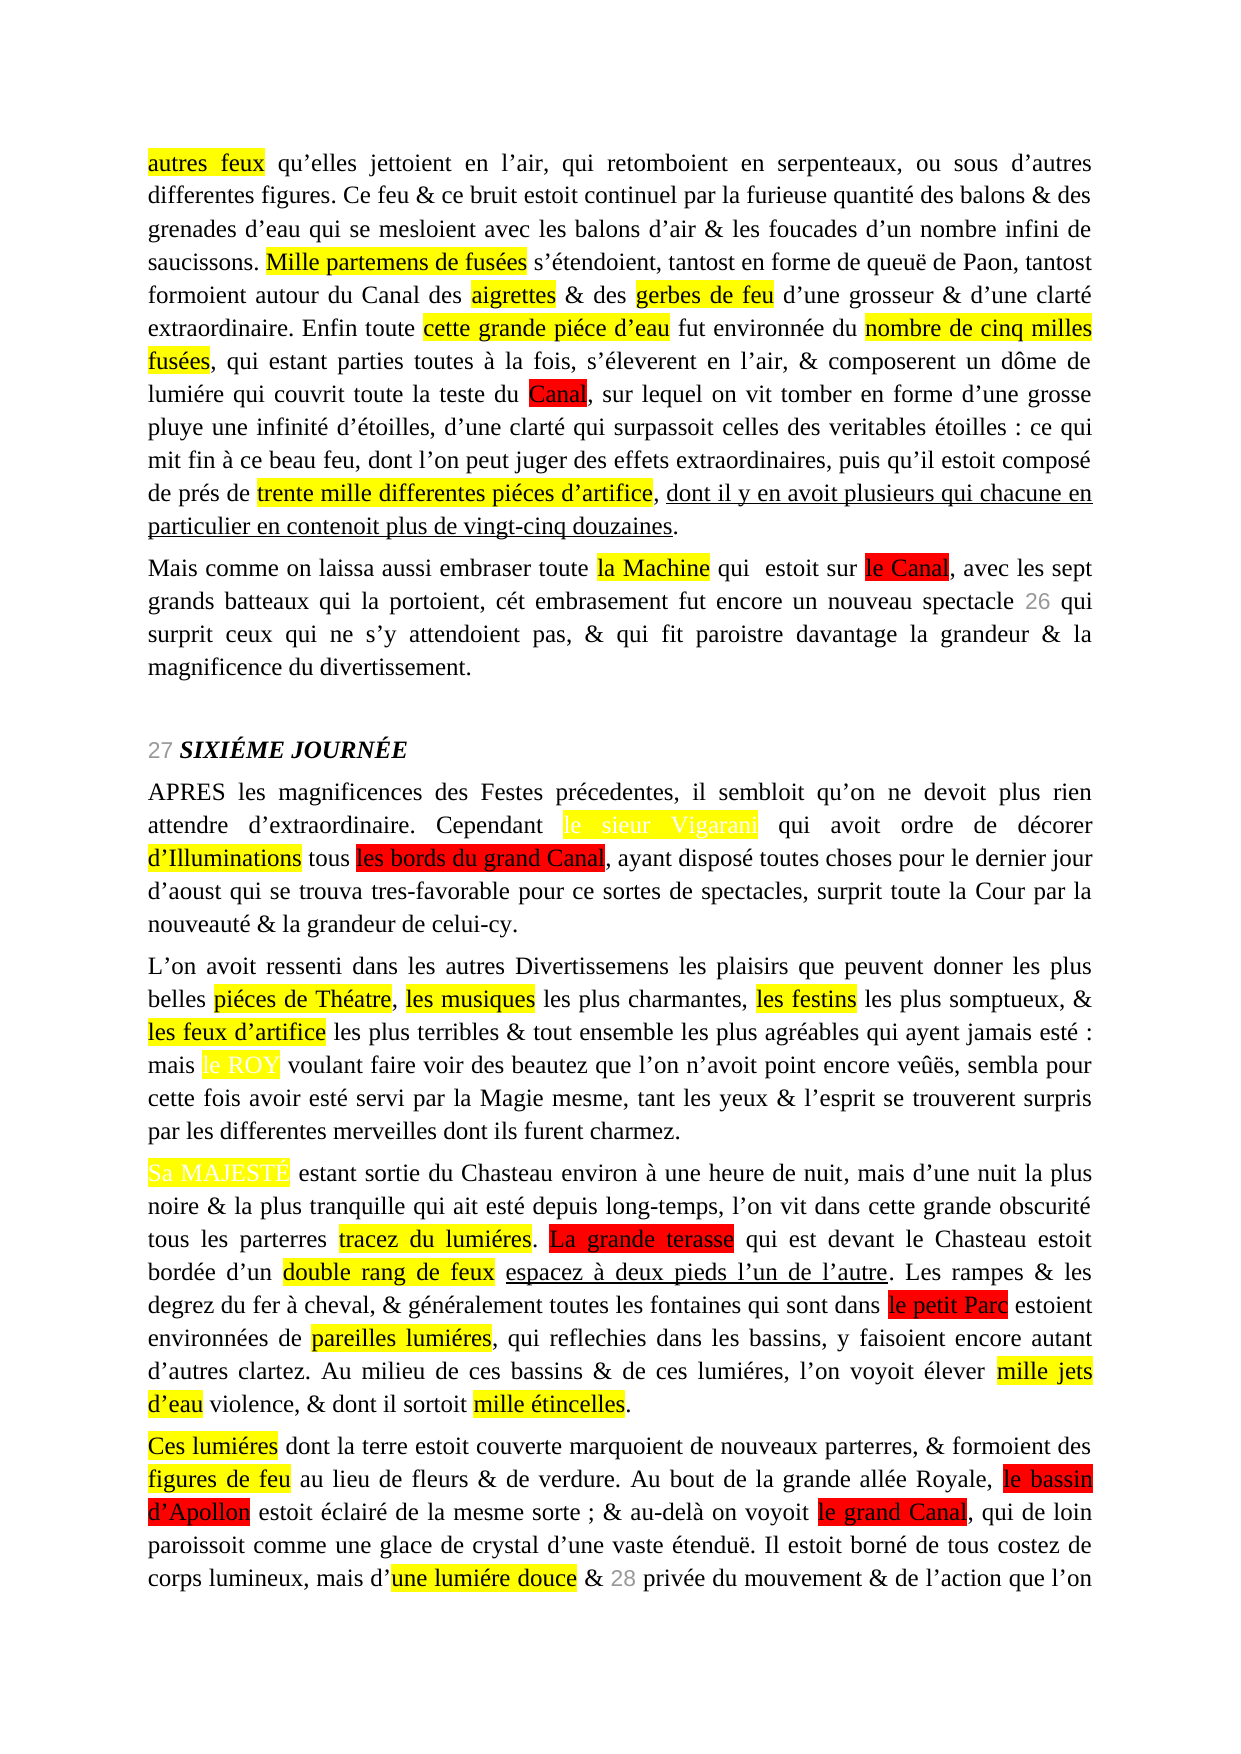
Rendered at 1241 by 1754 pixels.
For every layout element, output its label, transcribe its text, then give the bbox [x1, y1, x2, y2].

text APRES les magnificences des Festes précedentes, il sembloit qu’on ne devoit plus rien attendre d’extraordinaire. Cependant le sieur Vigarani qui avoit ordre de décorer d’Illuminations tous les bords du grand Canal, ayant disposé toutes choses pour le dernier jour d’aoust qui se trouva tres-favorable pour ce sortes de spectacles, surprit toute la Cour par la nouveauté & la grandeur de celui-cy. [148, 777, 1093, 938]
text Mais comme on laissa aussi embraser toute la Machine qui estoit sur le Canal, avec les sept grands batteaux qui la portoient, cét embrasement fut encore un nouveau spectacle 26 qui surprit ceux qui ne s’y attendoient pas, & qui fit paroistre davantage la grandeur & la magnificence du divertissement. [148, 553, 1093, 681]
text 27 SIXIÉME JOURNÉE [148, 736, 1093, 764]
text autres feux qu’elles jettoient en l’air, qui retomboient en serpenteaux, ou sous d’autres differentes figures. Ce feu & ce bruit estoit continuel par la furieuse quantité des balons & des grenades d’eau qui se mesloient avec les balons d’air & les foucades d’un nombre infini de saucissons. Mille partemens de fusées s’étendoient, tantost en forme de queuë de Paon, tantost formoient autour du Canal des aigrettes & des gerbes de feu d’une grosseur & d’une clarté extraordinaire. Enfin toute cette grande piéce d’eau fut environnée du nombre de cinq milles fusées, qui estant parties toutes à la fois, s’éleverent en l’air, & composerent un dôme de lumiére qui couvrit toute la teste du Canal, sur lequel on vit tomber en forme d’une grosse pluye une infinité d’étoilles, d’une clarté qui surpassoit celles des veritables étoilles : ce qui mit fin à ce beau feu, dont l’on peut juger des effets extraordinaires, puis qu’il estoit composé de prés de trente mille differentes piéces d’artifice, dont il y en avoit plusieurs qui chacune en particulier en contenoit plus de vingt-cinq douzaines. [148, 148, 1093, 539]
text Ces lumiéres dont la terre estoit couverte marquoient de nouveaux parterres, & formoient des figures de feu au lieu de fleurs & de verdure. Au bout de la grande allée Royale, le bassin d’Apollon estoit éclairé de la mesme sorte ; & au-delà on voyoit le grand Canal, qui de loin paroissoit comme une glace de crystal d’une vaste étenduë. Il estoit borné de tous costez de corps lumineux, mais d’une lumiére douce & 28 privée du mouvement & de l’action que l’on [148, 1431, 1093, 1592]
text Sa MAJESTÉ estant sortie du Chasteau environ à une heure de nuit, mais d’une nuit la plus noire & la plus tranquille qui ait esté depuis long-temps, l’on vit dans cette grande obscurité tous les parterres tracez du lumiéres. La grande terasse qui est devant le Chasteau estoit bordée d’un double rang de feux espacez à deux pieds l’un de l’autre. Les rampes & les degrez du fer à cheval, & généralement toutes les fontaines qui sont dans le petit Parc estoient environnées de pareilles lumiéres, qui reflechies dans les bassins, y faisoient encore autant d’autres clartez. Au milieu de ces bassins & de ces lumiéres, l’on voyoit élever mille jets d’eau violence, & dont il sortoit mille étincelles. [148, 1158, 1093, 1418]
text L’on avoit ressenti dans les autres Divertissemens les plaisirs que peuvent donner les plus belles piéces de Théatre, les musiques les plus charmantes, les festins les plus somptueux, & les feux d’artifice les plus terribles & tout ensemble les plus agréables qui ayent jamais esté : mais le ROY voulant faire voir des beautez que l’on n’avoit point encore veûës, sembla pour cette fois avoir esté servi par la Magie mesme, tant les yeux & l’esprit se trouverent surpris par les differentes merveilles dont ils furent charmez. [148, 951, 1093, 1145]
